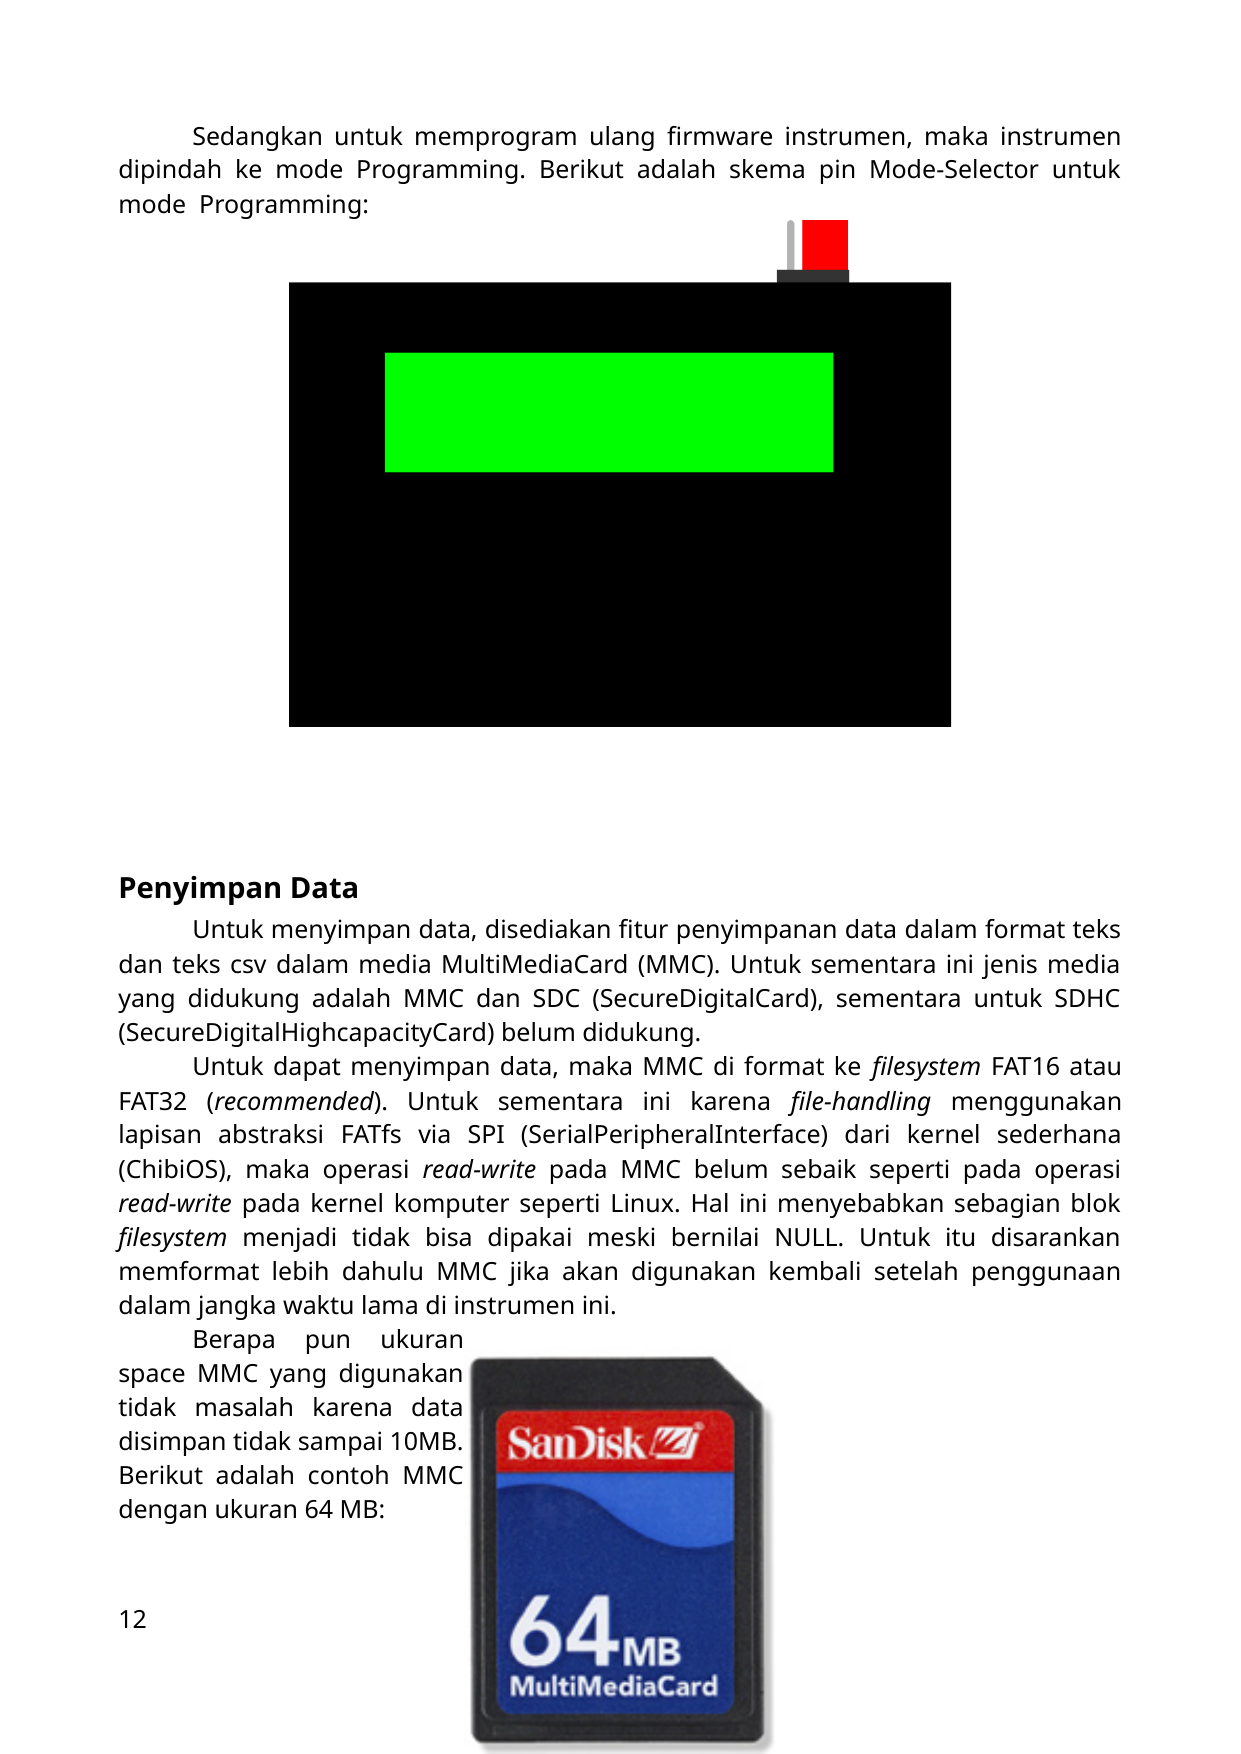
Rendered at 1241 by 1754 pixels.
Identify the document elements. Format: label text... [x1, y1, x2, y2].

text Sedangkan untuk memprogram ulang firmware instrumen, maka instrumen dipindah ke mode Programming. Berikut adalah skema pin Mode-Selector untuk mode Programming: [118, 118, 1122, 220]
picture [463, 1347, 777, 1754]
text Untuk dapat menyimpan data, maka MMC di format ke filesystem FAT16 atau FAT32 (recommended). Untuk sementara ini karena file-handling menggunakan lapisan abstraksi FATfs via SPI (SerialPeripheralInterface) dari kernel sederhana (ChibiOS), maka operasi read-write pada MMC belum sebaik seperti pada operasi read-write pada kernel komputer seperti Linux. Hal ini menyebabkan sebagian blok filesystem menjadi tidak bisa dipakai meski bernilai NULL. Untuk itu disarankan memformat lebih dahulu MMC jika akan digunakan kembali setelah penggunaan dalam jangka waktu lama di instrumen ini. [118, 1049, 1122, 1322]
picture [289, 220, 952, 727]
subtitle Penyimpan Data [118, 867, 1122, 907]
text Berapa pun ukuran space MMC yang digunakan tidak masalah karena data disimpan tidak sampai 10MB. Berikut adalah contoh MMC dengan ukuran 64 MB: [118, 1322, 1122, 1526]
text Untuk menyimpan data, disediakan fitur penyimpanan data dalam format teks dan teks csv dalam media MultiMediaCard (MMC). Untuk sementara ini jenis media yang didukung adalah MMC dan SDC (SecureDigitalCard), sementara untuk SDHC (SecureDigitalHighcapacityCard) belum didukung. [118, 907, 1122, 1049]
